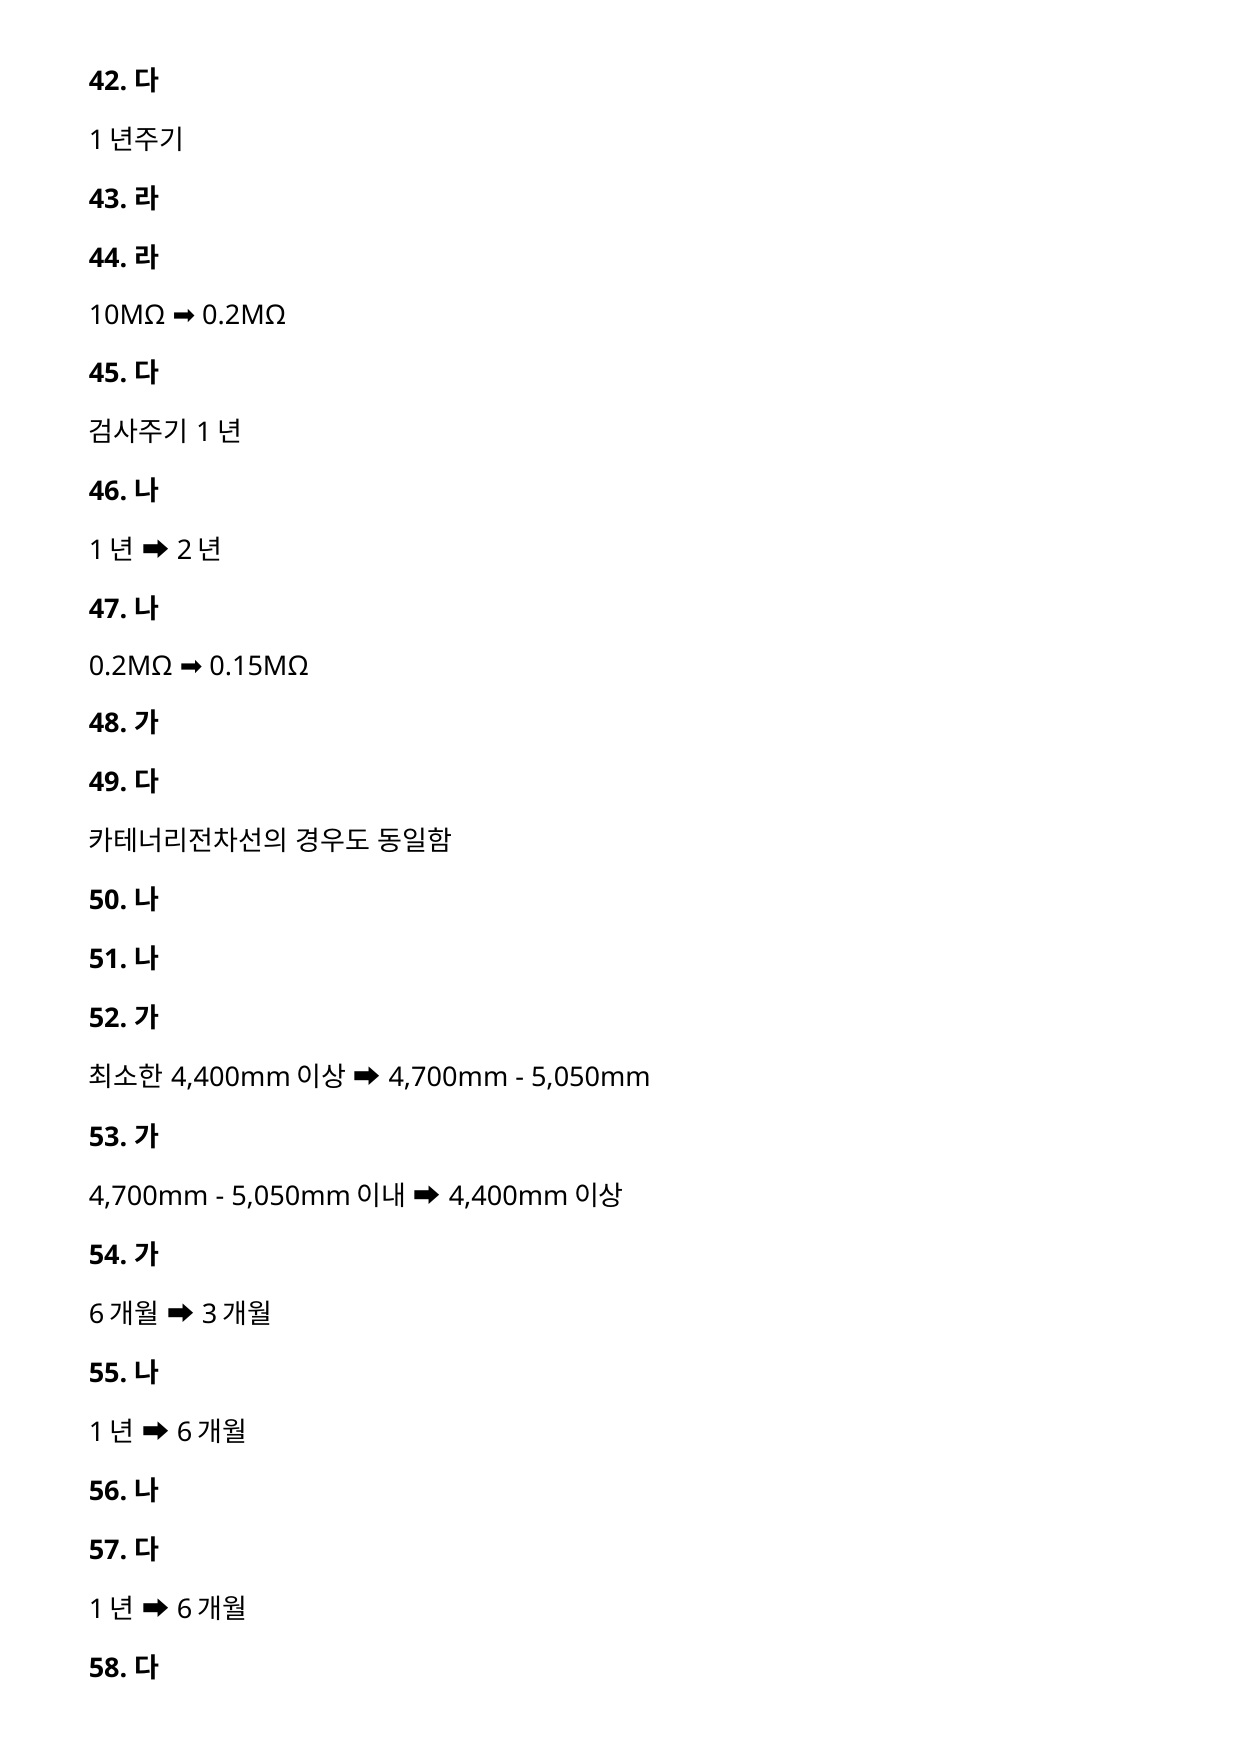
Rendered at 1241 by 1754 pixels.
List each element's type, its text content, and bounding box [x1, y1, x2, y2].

text 58. 다 [88, 1646, 1152, 1685]
text 51. 나 [88, 937, 1152, 977]
text 10MΩ ➡ 0.2MΩ [88, 295, 1152, 332]
text 0.2MΩ ➡ 0.15MΩ [88, 646, 1152, 683]
text 1년 ➡ 2년 [88, 528, 1152, 567]
text 1년 ➡ 6개월 [88, 1587, 1152, 1626]
text 53. 가 [88, 1114, 1152, 1154]
text 47. 나 [88, 587, 1152, 626]
text 48. 가 [88, 701, 1152, 741]
text 45. 다 [88, 351, 1152, 390]
text 55. 나 [88, 1351, 1152, 1390]
text 44. 라 [88, 236, 1152, 276]
text 최소한 4,400mm이상 ➡ 4,700mm - 5,050mm [88, 1055, 1152, 1095]
text 52. 가 [88, 996, 1152, 1036]
text 검사주기 1년 [88, 410, 1152, 449]
text 50. 나 [88, 878, 1152, 918]
text 54. 가 [88, 1233, 1152, 1272]
text 57. 다 [88, 1528, 1152, 1567]
text 49. 다 [88, 760, 1152, 800]
text 카테너리전차선의 경우도 동일함 [88, 819, 1152, 859]
text 6개월 ➡ 3개월 [88, 1292, 1152, 1331]
text 1년주기 [88, 118, 1152, 157]
text 1년 ➡ 6개월 [88, 1410, 1152, 1449]
text 43. 라 [88, 177, 1152, 217]
text 46. 나 [88, 469, 1152, 508]
text 42. 다 [88, 59, 1152, 98]
text 4,700mm - 5,050mm이내 ➡ 4,400mm이상 [88, 1173, 1152, 1213]
text 56. 나 [88, 1469, 1152, 1508]
